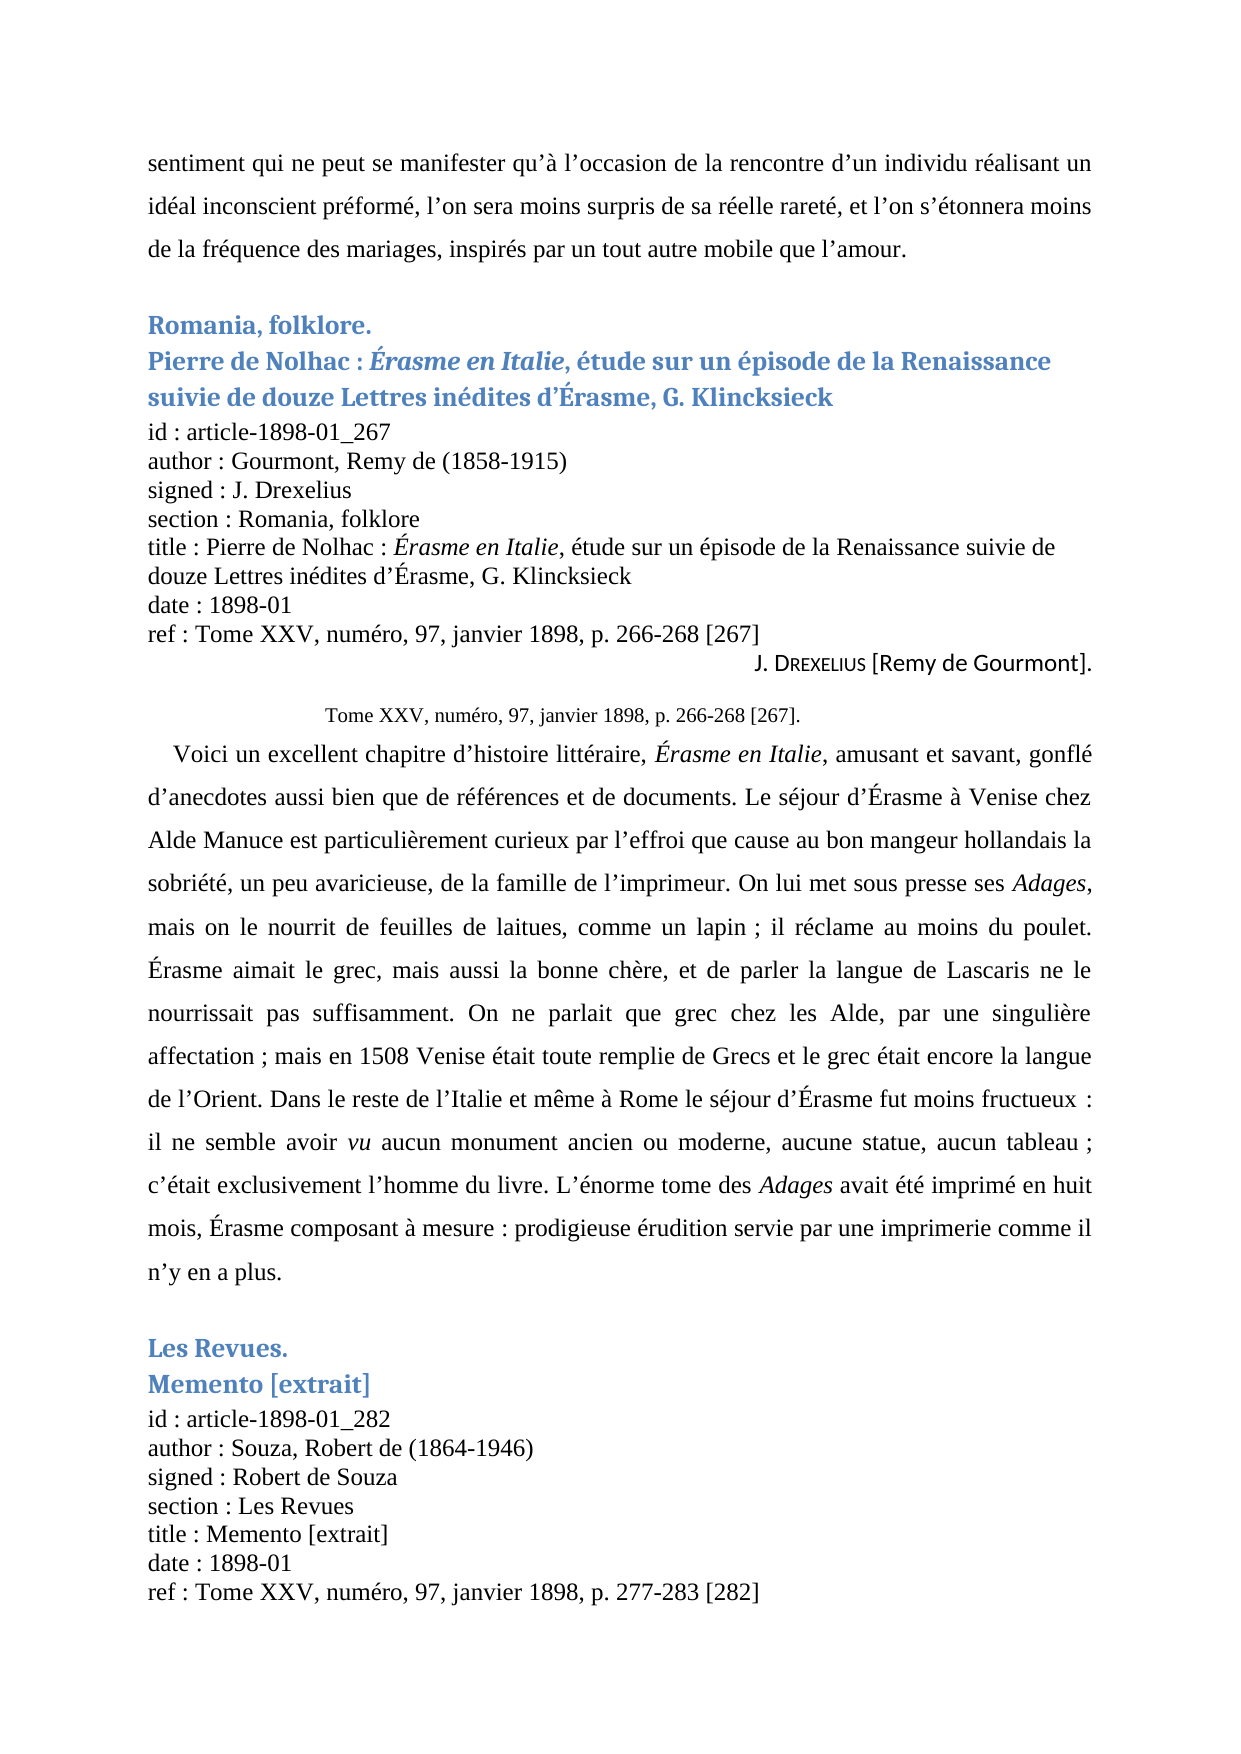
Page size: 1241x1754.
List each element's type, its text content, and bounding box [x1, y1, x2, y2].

text author : Gourmont, Remy de (1858-1915) [148, 446, 1093, 475]
text title : Memento [extrait] [148, 1519, 1093, 1548]
text section : Romania, folklore [148, 504, 1093, 532]
text author : Souza, Robert de (1864-1946) [148, 1433, 1093, 1462]
text sentiment qui ne peut se manifester qu’à l’occasion de la rencontre d’un individu réalisant un idéal inconscient préformé, l’on sera moins surpris de sa réelle rareté, et l’on s’étonnera moins de la fréquence des mariages, inspirés par un tout autre mobile que l’amour. [148, 148, 1093, 263]
text id : article-1898-01_282 [148, 1404, 1093, 1433]
subtitle Les Revues. Memento [extrait] [148, 1333, 1093, 1400]
text ref : Tome XXV, numéro, 97, janvier 1898, p. 277-283 [282] [148, 1577, 1093, 1606]
text id : article-1898-01_267 [148, 417, 1093, 446]
text title : Pierre de Nolhac : Érasme en Italie, étude sur un épisode de la Renaissance suivie de douze Lettres inédites d’Érasme, G. Klincksieck [148, 532, 1093, 590]
text Voici un excellent chapitre d’histoire littéraire, Érasme en Italie, amusant et savant, gonflé d’anecdotes aussi bien que de références et de documents. Le séjour d’Érasme à Venise chez Alde Manuce est particulièrement curieux par l’effroi que cause au bon mangeur hollandais la sobriété, un peu avaricieuse, de la famille de l’imprimeur. On lui met sous presse ses Adages, mais on le nourrit de feuilles de laitues, comme un lapin ; il réclame au moins du poulet. Érasme aimait le grec, mais aussi la bonne chère, et de parler la langue de Lascaris ne le nourrissait pas suffisamment. On ne parlait que grec chez les Alde, par une singulière affectation ; mais en 1508 Venise était toute remplie de Grecs et le grec était encore la langue de l’Orient. Dans le reste de l’Italie et même à Rome le séjour d’Érasme fut moins fructueux : il ne semble avoir vu aucun monument ancien ou moderne, aucune statue, aucun tableau ; c’était exclusivement l’homme du livre. L’énorme tome des Adages avait été imprimé en huit mois, Érasme composant à mesure : prodigieuse érudition servie par une imprimerie comme il n’y en a plus. [148, 739, 1093, 1285]
text section : Les Revues [148, 1491, 1093, 1519]
text ref : Tome XXV, numéro, 97, janvier 1898, p. 266-268 [267] [148, 619, 1093, 647]
text Tome XXV, numéro, 97, janvier 1898, p. 266-268 [267]. [325, 703, 1093, 727]
text signed : J. Drexelius [148, 475, 1093, 504]
text signed : Robert de Souza [148, 1462, 1093, 1491]
text J. Drexelius [Remy de Gourmont]. [148, 647, 1093, 678]
text date : 1898-01 [148, 1548, 1093, 1577]
subtitle Romania, folklore. Pierre de Nolhac : Érasme en Italie, étude sur un épisode de la Renaissance suivie de douze Lettres inédites d’Érasme, G. Klincksieck [148, 310, 1093, 413]
text date : 1898-01 [148, 590, 1093, 619]
